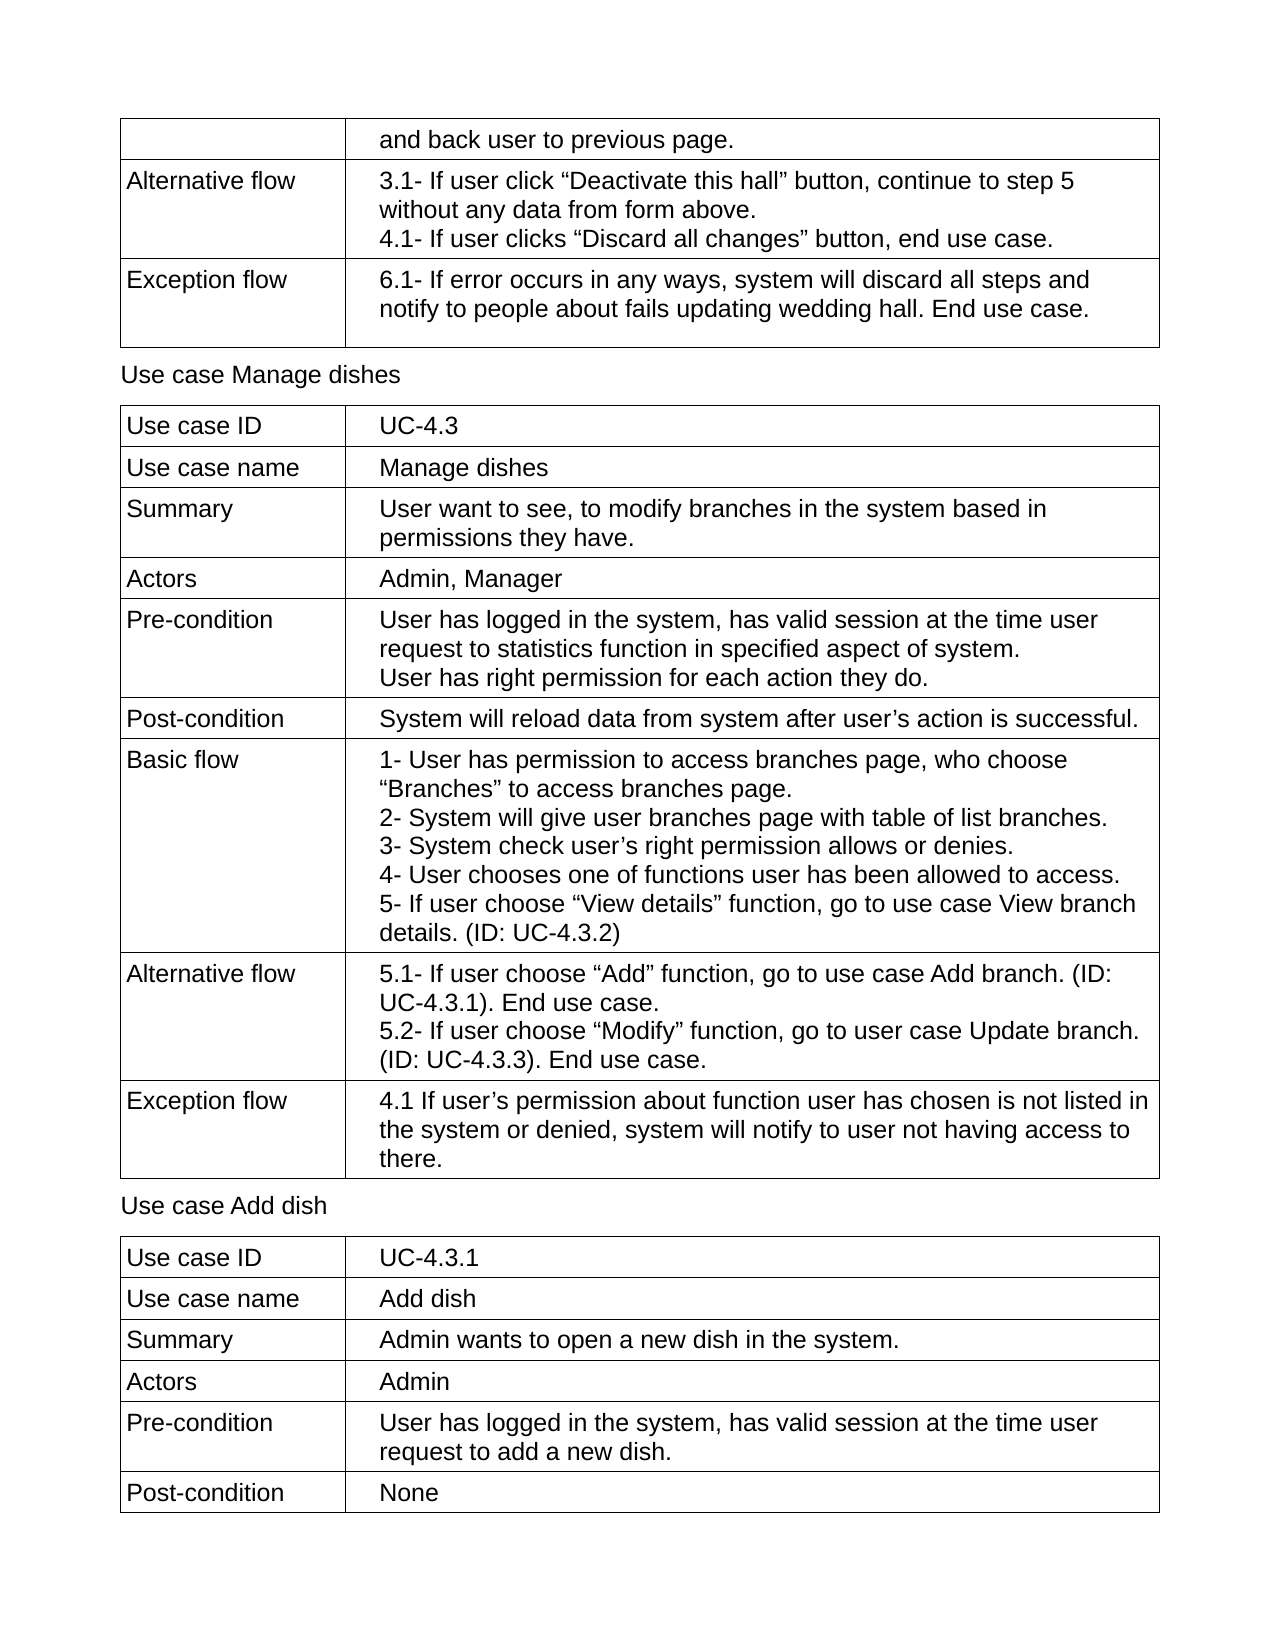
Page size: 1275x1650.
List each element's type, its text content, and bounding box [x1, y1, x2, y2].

table_header Use case ID [121, 1237, 345, 1277]
table_cell Actors [121, 558, 345, 598]
table_cell Admin [346, 1361, 1159, 1401]
table_cell Manage dishes [346, 447, 1159, 487]
table_cell None [346, 1472, 1159, 1512]
table_cell 5.1- If user choose “Add” function, go to use case Add branch. (ID: UC-4.3.1). End use case. 5.2- If user choose “Modify” function, go to user case Update branch. (ID: UC-4.3.3). End use case. [346, 953, 1159, 1079]
table_cell User has logged in the system, has valid session at the time user request to statistics function in specified aspect of system. User has right permission for each action they do. [346, 599, 1159, 697]
table_cell Summary [121, 1320, 345, 1360]
table_cell Admin, Manager [346, 558, 1159, 598]
table_cell User has logged in the system, has valid session at the time user request to add a new dish. [346, 1402, 1159, 1471]
table_cell Summary [121, 488, 345, 557]
table_cell User want to see, to modify branches in the system based in permissions they have. [346, 488, 1159, 557]
table_cell System will reload data from system after user’s action is successful. [346, 698, 1159, 738]
table_cell Admin wants to open a new dish in the system. [346, 1320, 1159, 1360]
table_cell Exception flow [121, 259, 345, 347]
table_cell Exception flow [121, 1081, 345, 1178]
table_header UC-4.3 [346, 406, 1159, 446]
text Use case Manage dishes [120, 359, 1158, 388]
table_cell Use case name [121, 447, 345, 487]
table_cell Actors [121, 1361, 345, 1401]
table_cell Pre-condition [121, 1402, 345, 1471]
table_cell 1- User has permission to access branches page, who choose “Branches” to access branches page. 2- System will give user branches page with table of list branches. 3- System check user’s right permission allows or denies. 4- User chooses one of functions user has been allowed to access. 5- If user choose “View details” function, go to use case View branch details. (ID: UC-4.3.2) [346, 739, 1159, 952]
table_cell 6.1- If error occurs in any ways, system will discard all steps and notify to people about fails updating wedding hall. End use case. [346, 259, 1159, 347]
table_cell Alternative flow [121, 953, 345, 1079]
table_header Use case ID [121, 406, 345, 446]
table_cell Pre-condition [121, 599, 345, 697]
table_cell Use case name [121, 1278, 345, 1318]
table_cell Post-condition [121, 698, 345, 738]
table_cell Alternative flow [121, 160, 345, 258]
table_cell and back user to previous page. [346, 119, 1159, 159]
table_cell Post-condition [121, 1472, 345, 1512]
table_cell Basic flow [121, 739, 345, 952]
table_header UC-4.3.1 [346, 1237, 1159, 1277]
table_cell 3.1- If user click “Deactivate this hall” button, continue to step 5 without any data from form above. 4.1- If user clicks “Discard all changes” button, end use case. [346, 160, 1159, 258]
table_cell 4.1 If user’s permission about function user has chosen is not listed in the system or denied, system will notify to user not having access to there. [346, 1081, 1159, 1178]
table_cell Add dish [346, 1278, 1159, 1318]
text Use case Add dish [120, 1191, 1158, 1220]
table_cell [121, 119, 345, 159]
